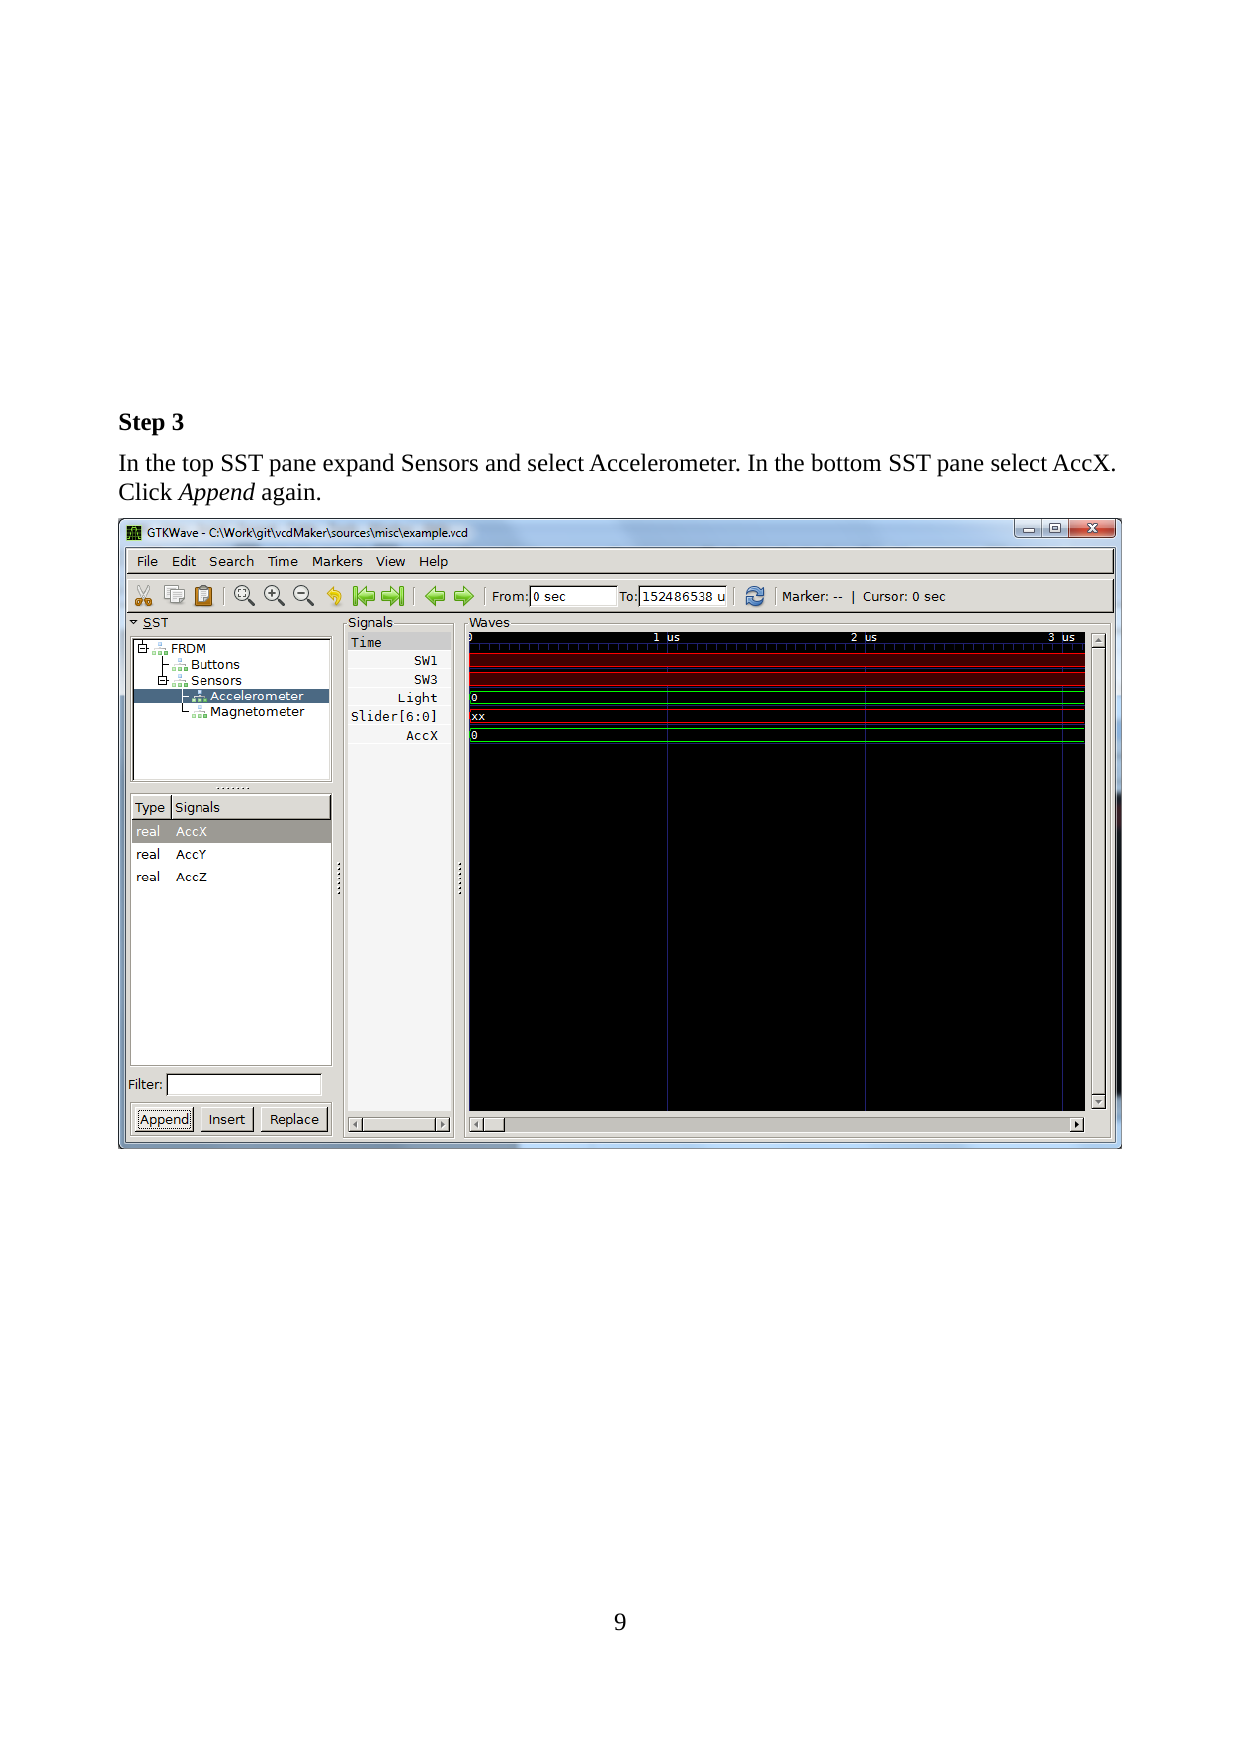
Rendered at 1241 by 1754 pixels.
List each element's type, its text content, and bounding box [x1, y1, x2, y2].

picture [118, 518, 1122, 1149]
text In the top SST pane expand Sensors and select Accelerometer. In the bottom SST pane select AccX. Click Append again. [118, 448, 1122, 506]
text Step 3 [118, 407, 1122, 436]
